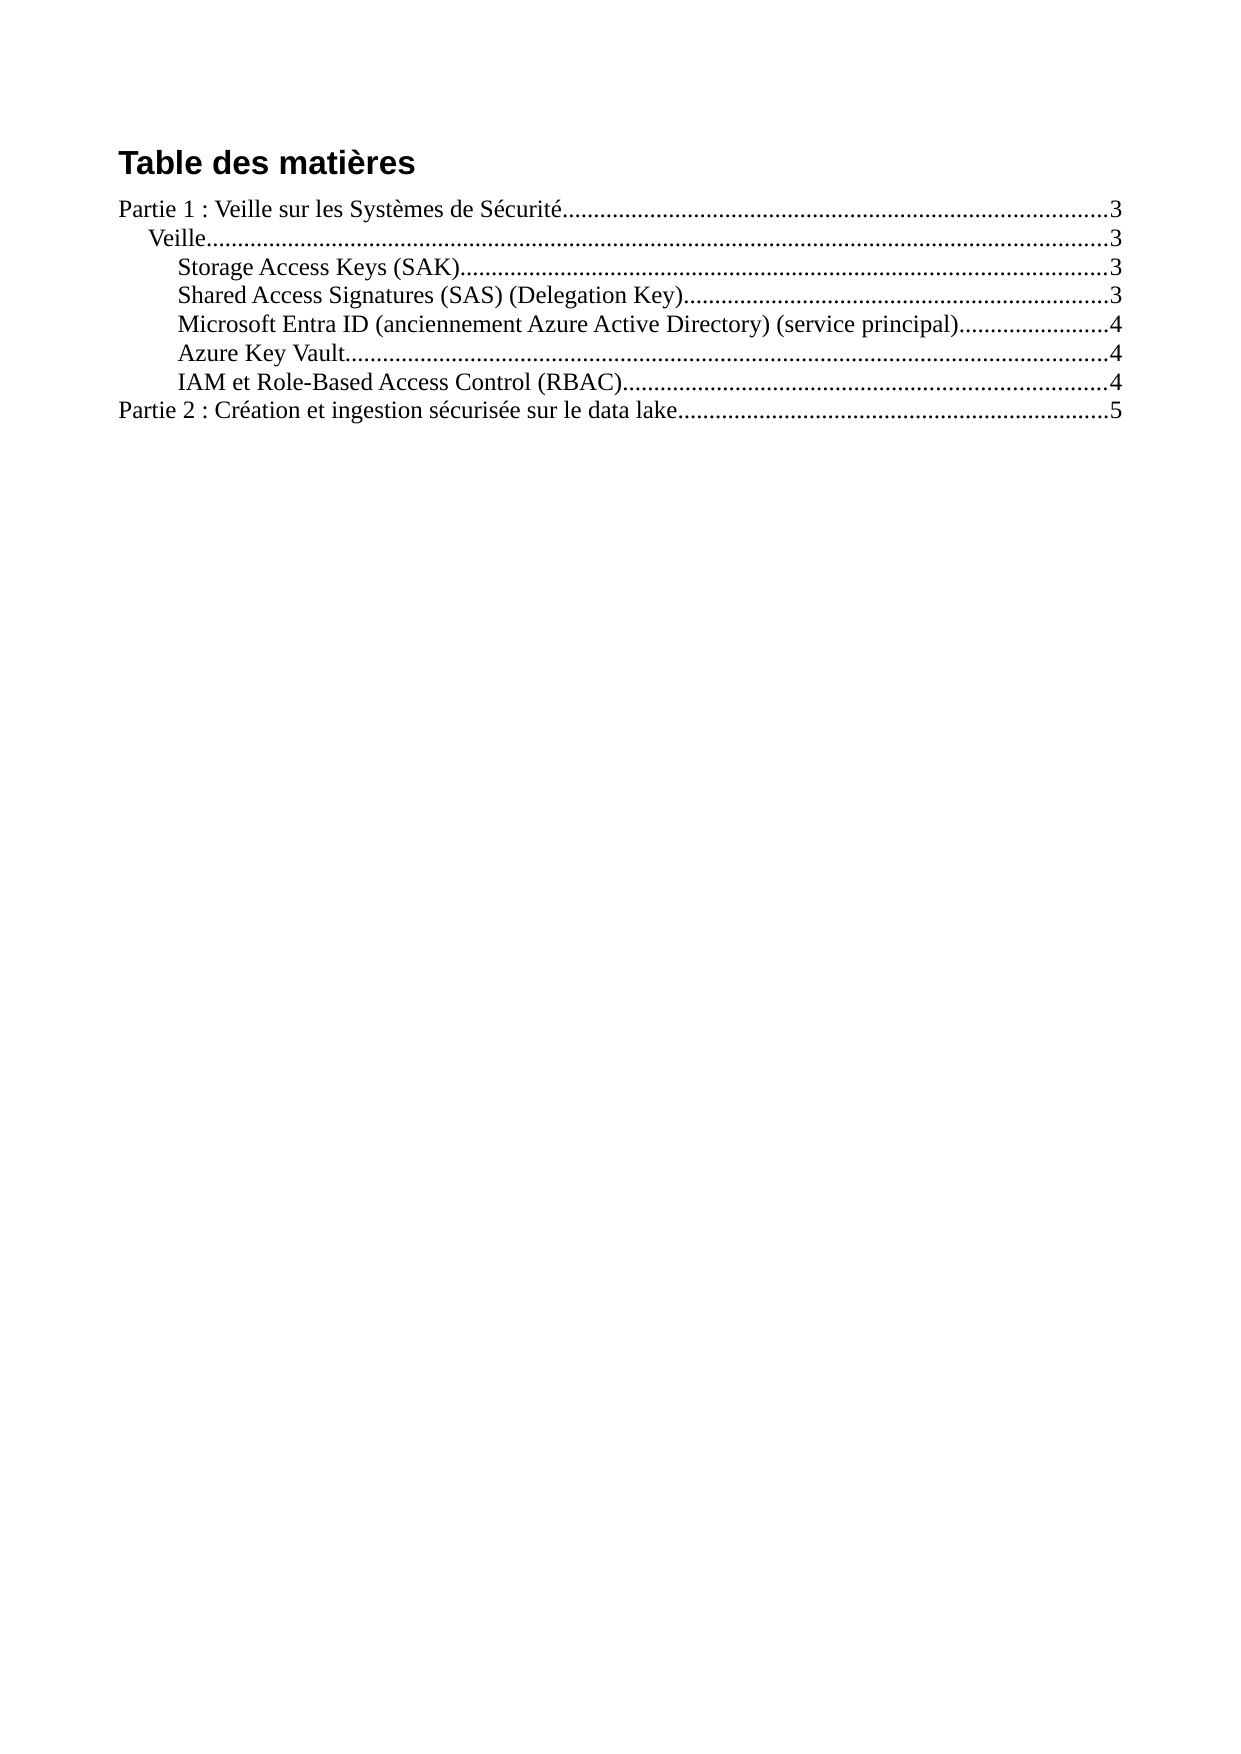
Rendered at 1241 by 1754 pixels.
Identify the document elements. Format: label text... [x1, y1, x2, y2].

subtitle Table des matières [118, 143, 1122, 182]
text Shared Access Signatures (SAS) (Delegation Key) 3 [177, 280, 1122, 309]
text IAM et Role-Based Access Control (RBAC) 4 [177, 367, 1122, 395]
text Veille 3 [148, 223, 1122, 252]
text Storage Access Keys (SAK) 3 [177, 252, 1122, 280]
text Azure Key Vault 4 [177, 338, 1122, 367]
text Partie 2 : Création et ingestion sécurisée sur le data lake 5 [118, 395, 1122, 424]
text Partie 1 : Veille sur les Systèmes de Sécurité 3 [118, 194, 1122, 223]
text Microsoft Entra ID (anciennement Azure Active Directory) (service principal) 4 [177, 309, 1122, 338]
